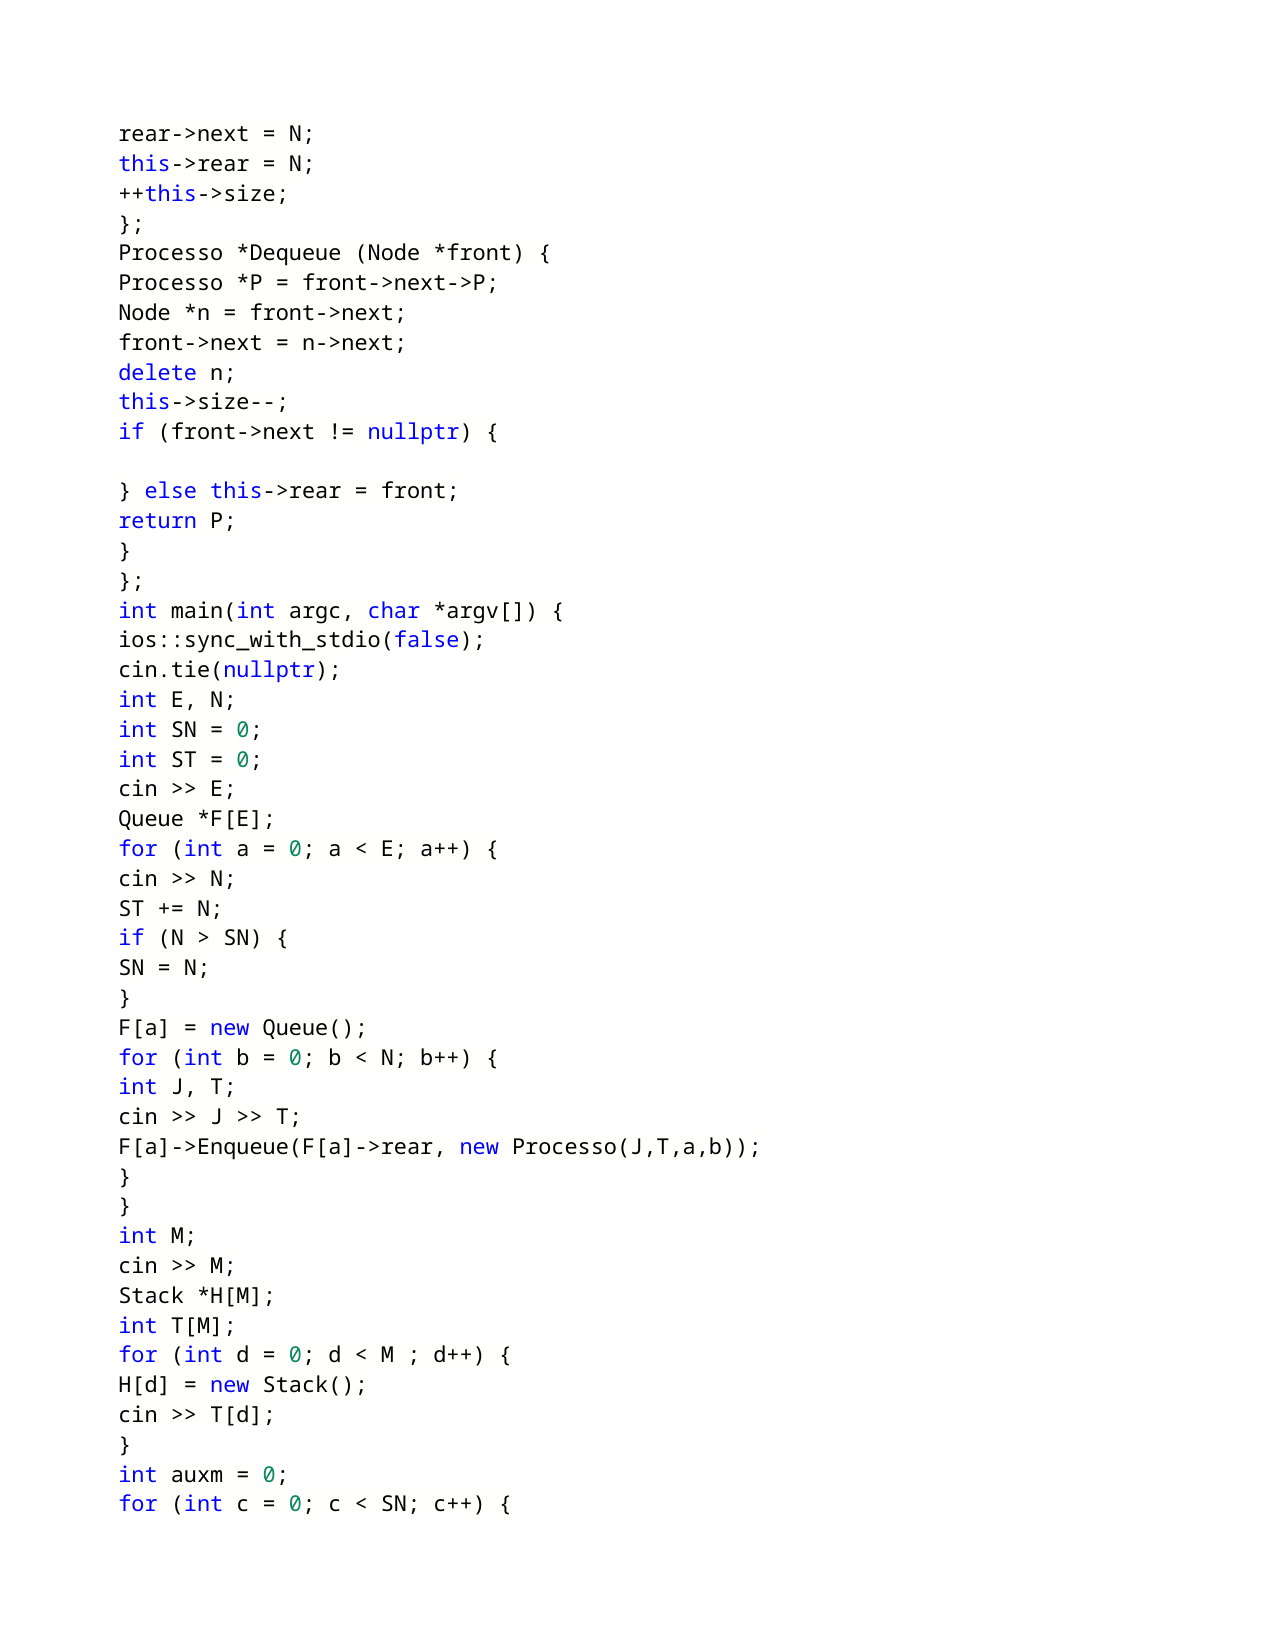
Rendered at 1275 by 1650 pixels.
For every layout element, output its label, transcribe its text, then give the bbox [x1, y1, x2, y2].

text this->rear = N; [118, 148, 1157, 178]
text Processo *Dequeue (Node *front) { [118, 237, 1157, 267]
text delete n; [118, 356, 1157, 386]
text ios::sync_with_stdio(false); [118, 624, 1157, 654]
text } else this->rear = front; [118, 476, 1157, 505]
text SN = N; [118, 952, 1157, 982]
text F[a]->Enqueue(F[a]->rear, new Processo(J,T,a,b)); [118, 1131, 1157, 1161]
text int main(int argc, char *argv[]) { [118, 595, 1157, 624]
text int ST = 0; [118, 744, 1157, 773]
text Stack *H[M]; [118, 1280, 1157, 1310]
text int auxm = 0; [118, 1459, 1157, 1488]
text } [118, 1429, 1157, 1459]
text if (front->next != nullptr) { [118, 416, 1157, 446]
text this->size--; [118, 386, 1157, 416]
text cin >> E; [118, 773, 1157, 803]
text int E, N; [118, 684, 1157, 714]
text } [118, 1161, 1157, 1191]
text cin >> J >> T; [118, 1101, 1157, 1131]
text } [118, 982, 1157, 1012]
text int J, T; [118, 1071, 1157, 1101]
text for (int b = 0; b < N; b++) { [118, 1042, 1157, 1071]
text for (int a = 0; a < E; a++) { [118, 833, 1157, 863]
text for (int d = 0; d < M ; d++) { [118, 1339, 1157, 1369]
text cin >> M; [118, 1250, 1157, 1280]
text for (int c = 0; c < SN; c++) { [118, 1488, 1157, 1518]
text cin >> N; [118, 863, 1157, 893]
text return P; [118, 505, 1157, 535]
text cin >> T[d]; [118, 1399, 1157, 1429]
text int M; [118, 1220, 1157, 1250]
text H[d] = new Stack(); [118, 1369, 1157, 1399]
text }; [118, 207, 1157, 237]
text }; [118, 565, 1157, 595]
text ST += N; [118, 893, 1157, 922]
text F[a] = new Queue(); [118, 1012, 1157, 1042]
text } [118, 535, 1157, 565]
text Queue *F[E]; [118, 803, 1157, 833]
text Node *n = front->next; [118, 297, 1157, 327]
text ++this->size; [118, 178, 1157, 207]
text Processo *P = front->next->P; [118, 267, 1157, 297]
text int T[M]; [118, 1310, 1157, 1339]
text if (N > SN) { [118, 922, 1157, 952]
text } [118, 1191, 1157, 1220]
text rear->next = N; [118, 118, 1157, 148]
text cin.tie(nullptr); [118, 654, 1157, 684]
text int SN = 0; [118, 714, 1157, 744]
text front->next = n->next; [118, 327, 1157, 356]
